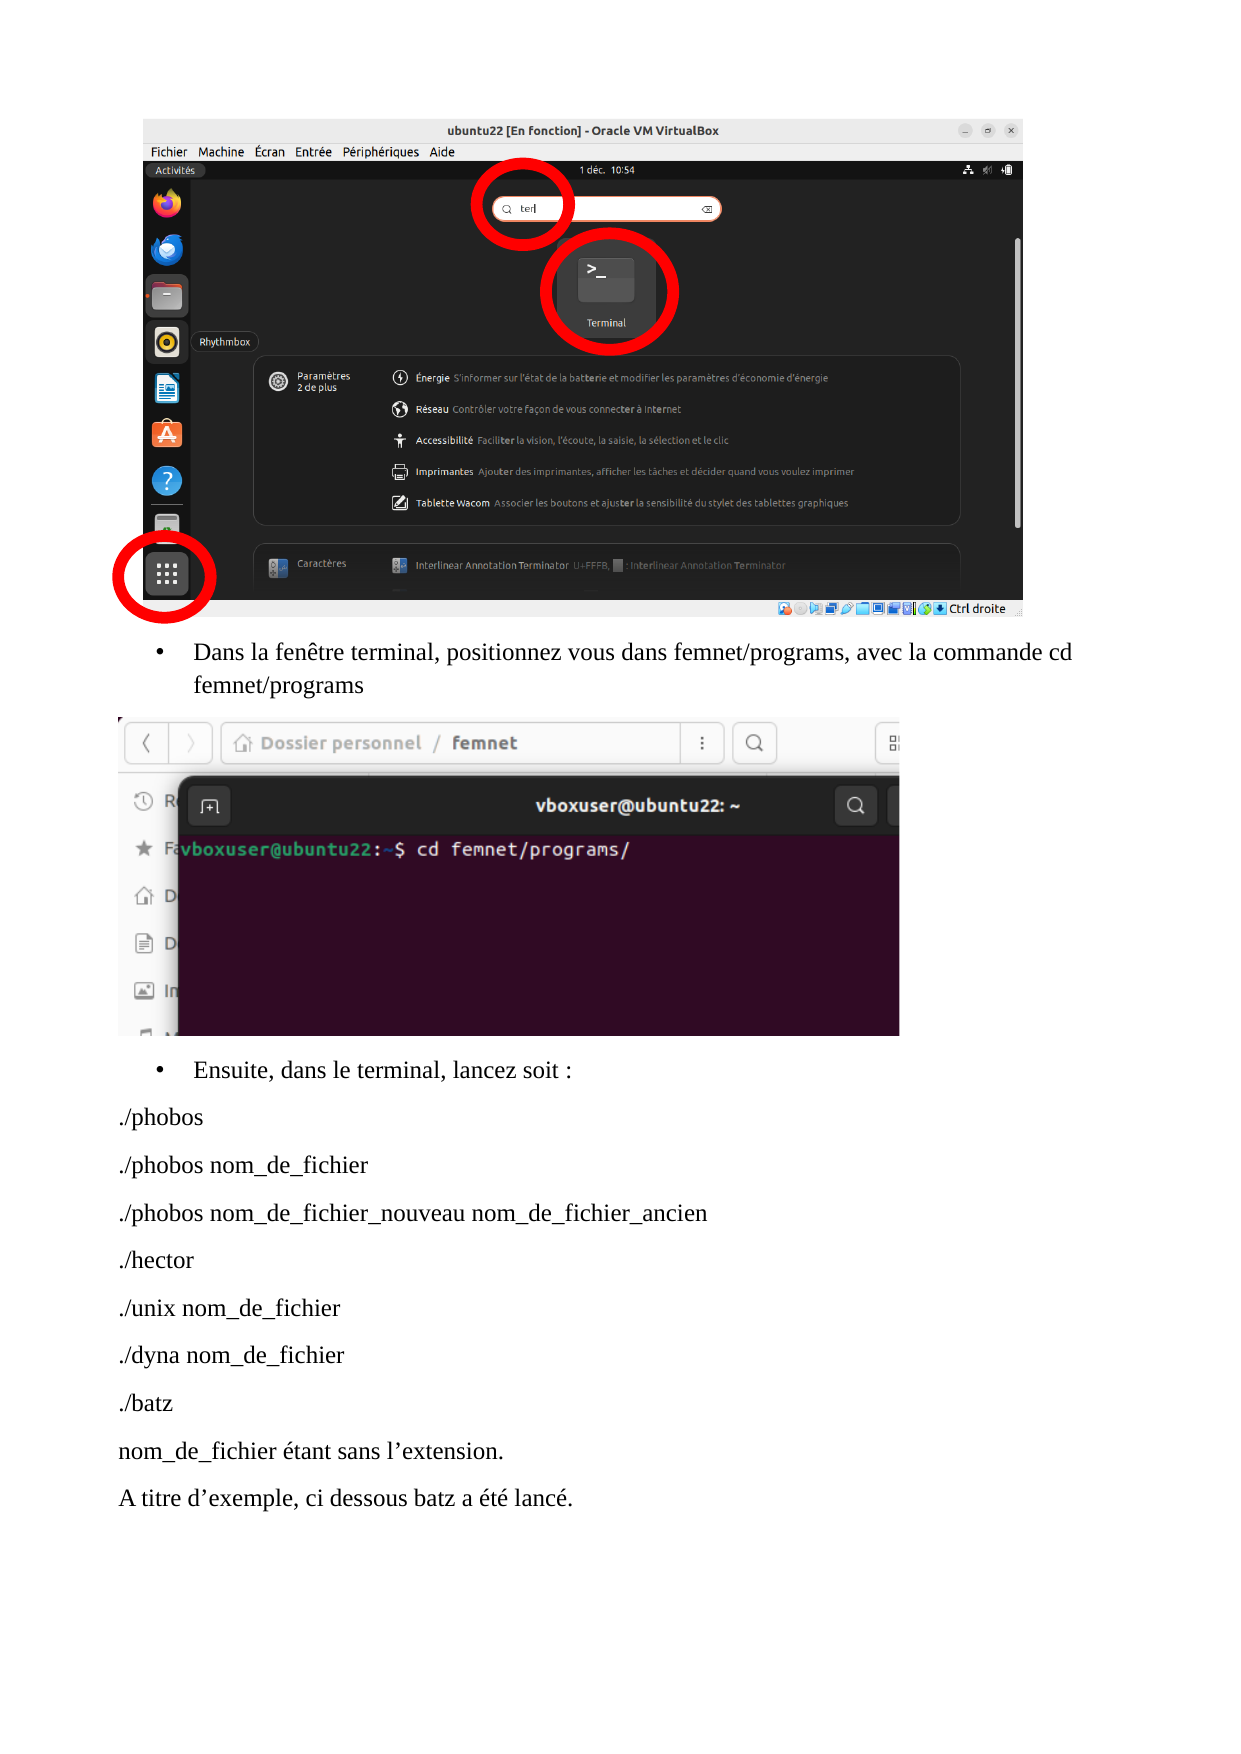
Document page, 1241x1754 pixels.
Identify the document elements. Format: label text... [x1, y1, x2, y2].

text ./phobos [118, 1102, 1122, 1131]
text ./batz [118, 1388, 1122, 1417]
text nom_de_fichier étant sans l’extension. [118, 1436, 1122, 1464]
picture [143, 542, 204, 611]
text ./phobos nom_de_fichier [118, 1150, 1122, 1179]
text ./hector [118, 1245, 1122, 1274]
picture [118, 717, 900, 1036]
text ./unix nom_de_fichier [118, 1293, 1122, 1322]
list Dans la fenêtre terminal, positionnez vous dans femnet/programs, avec la commande cd femnet/programs [156, 637, 1122, 698]
text ./dyna nom_de_fichier [118, 1341, 1122, 1369]
picture [143, 118, 1023, 617]
text A titre d’exemple, ci dessous batz a été lancé. [118, 1483, 1122, 1512]
list Ensuite, dans le terminal, lancez soit : [156, 1055, 1122, 1084]
text ./phobos nom_de_fichier_nouveau nom_de_fichier_ancien [118, 1198, 1122, 1226]
